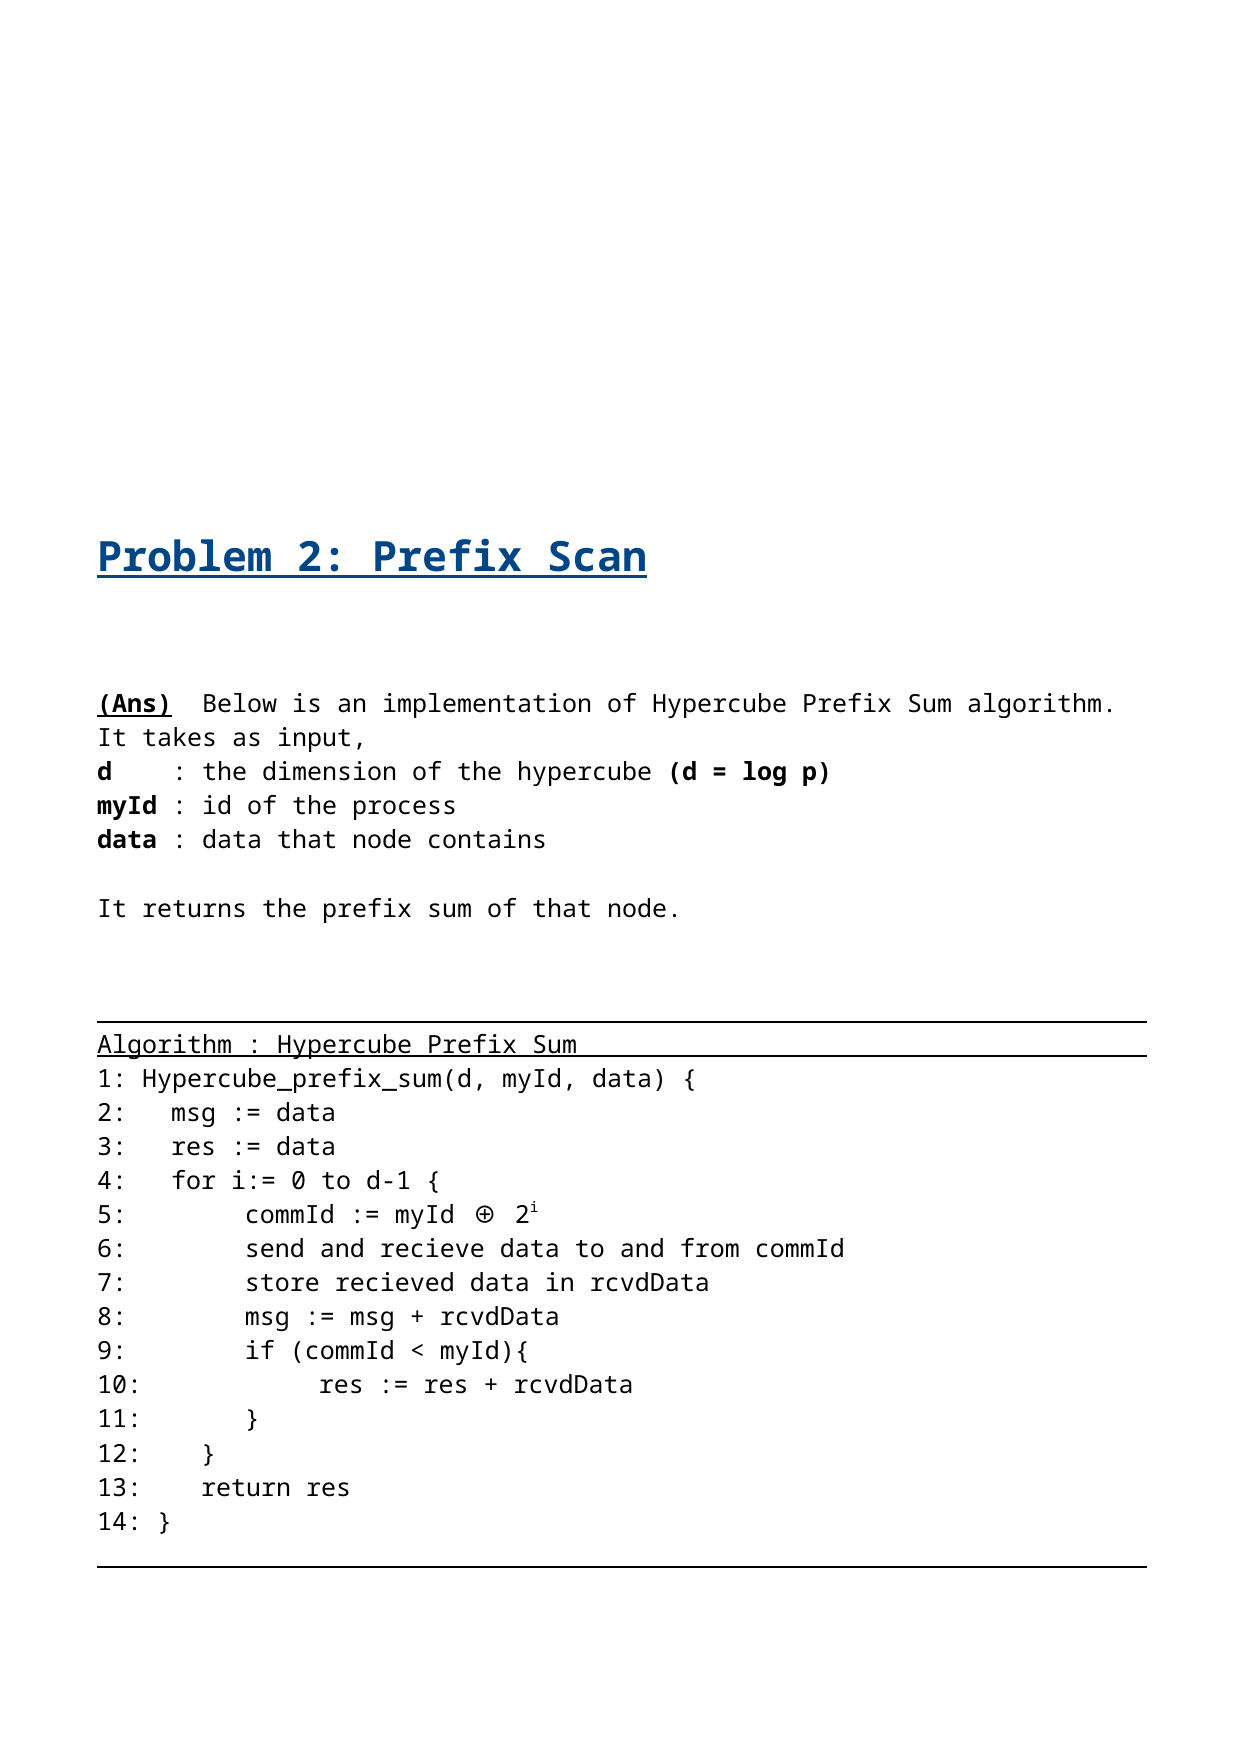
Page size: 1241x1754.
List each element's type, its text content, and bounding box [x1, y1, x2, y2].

text 5: commId := myId ⊕ 2i [97, 1197, 1148, 1231]
text 9: if (commId < myId){ [97, 1333, 1148, 1367]
text 8: msg := msg + rcvdData [97, 1299, 1148, 1333]
text 14: } [97, 1503, 1148, 1537]
text 2: msg := data [97, 1094, 1148, 1129]
text It returns the prefix sum of that node. [97, 890, 1148, 924]
text 11: } [97, 1401, 1148, 1435]
text 4: for i:= 0 to d-1 { [97, 1163, 1148, 1197]
text 1: Hypercube_prefix_sum(d, myId, data) { [97, 1061, 1148, 1094]
text 13: return res [97, 1469, 1148, 1503]
text 7: store recieved data in rcvdData [97, 1265, 1148, 1299]
text 3: res := data [97, 1129, 1148, 1163]
text data : data that node contains [97, 822, 1148, 856]
text 10: res := res + rcvdData [97, 1367, 1148, 1401]
text 6: send and recieve data to and from commId [97, 1231, 1148, 1265]
text 12: } [97, 1435, 1148, 1469]
text Problem 2: Prefix Scan [97, 527, 1148, 584]
text Algorithm : Hypercube Prefix Sum [97, 1026, 1148, 1061]
text (Ans) Below is an implementation of Hypercube Prefix Sum algorithm. It takes as input, [97, 686, 1148, 754]
text d : the dimension of the hypercube (d = log p) [97, 754, 1148, 788]
text myId : id of the process [97, 788, 1148, 822]
